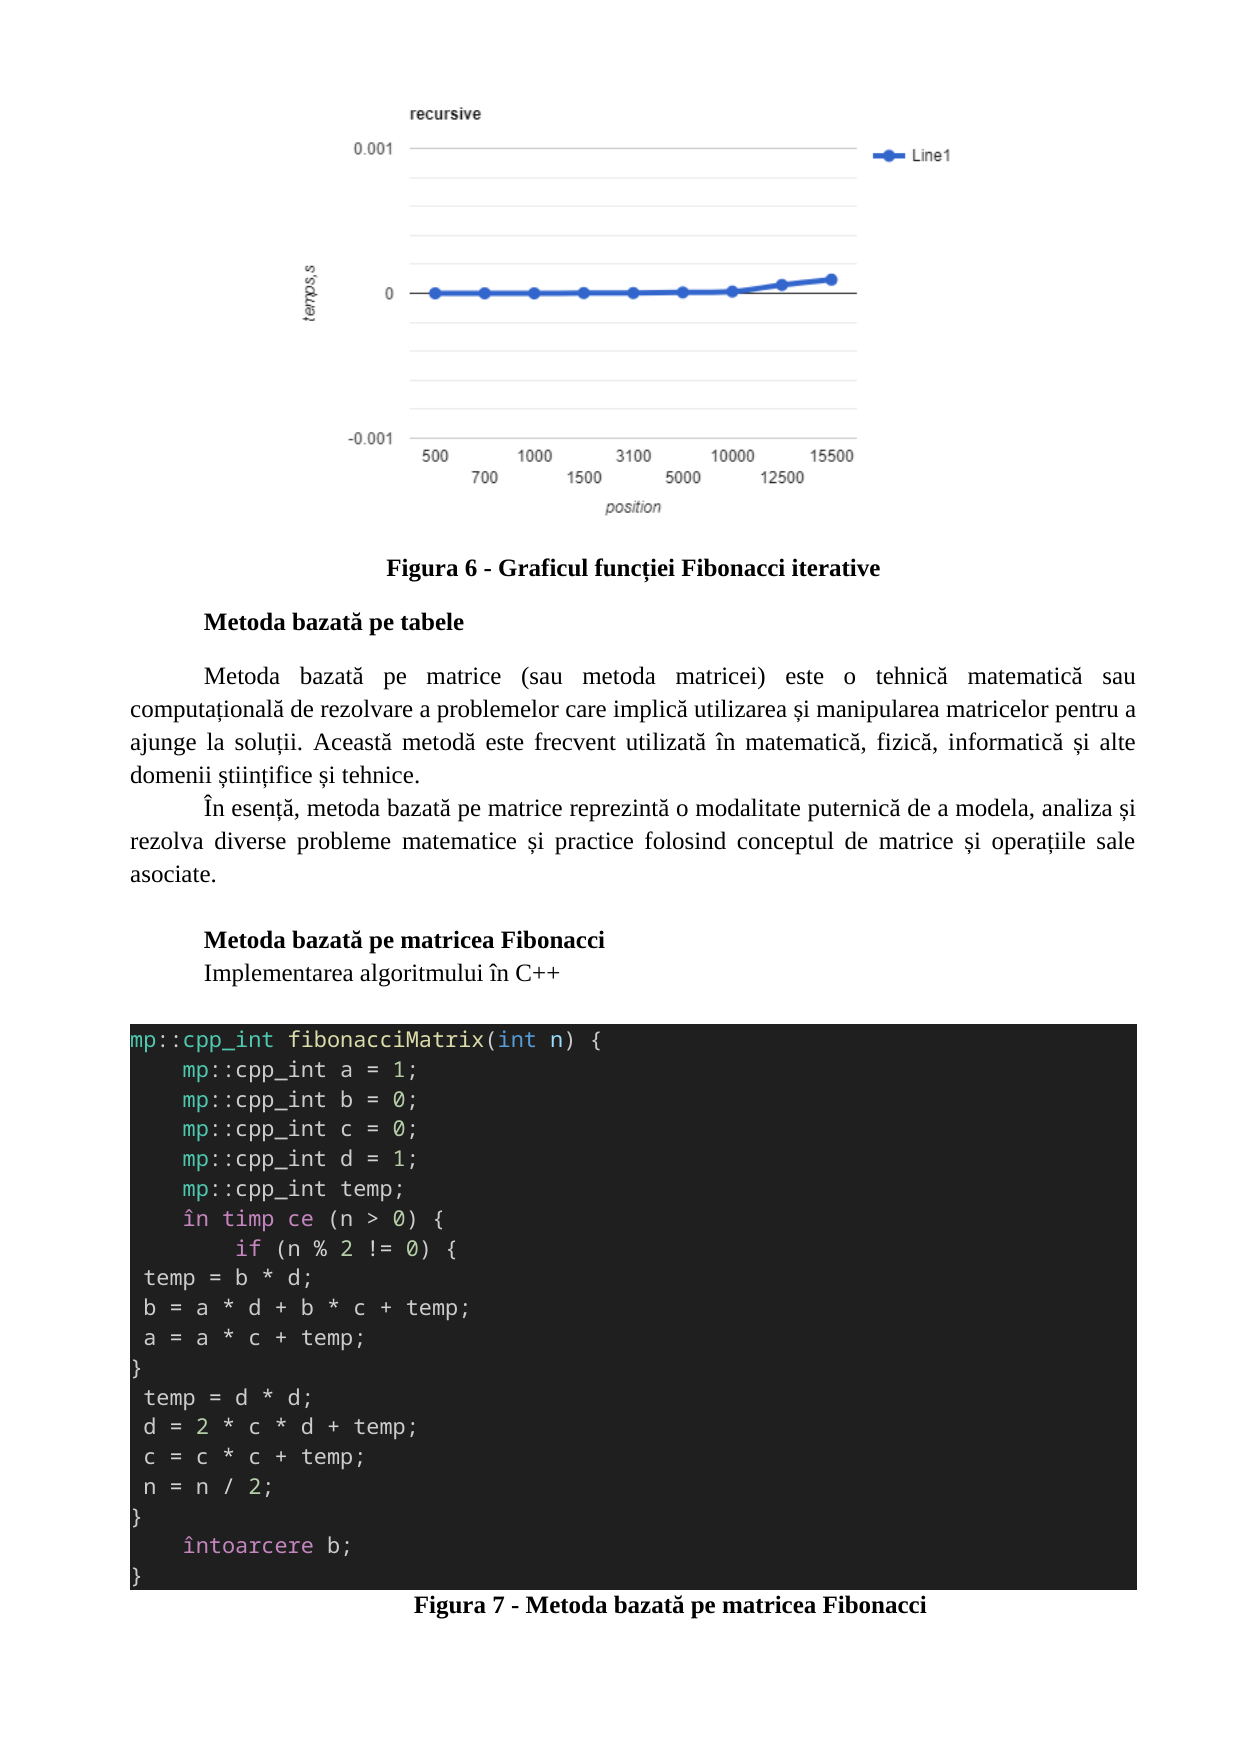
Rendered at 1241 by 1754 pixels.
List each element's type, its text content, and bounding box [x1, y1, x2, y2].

text Figura 6 - Graficul funcției Fibonacci iterative [130, 553, 1137, 582]
text temp = d * d; [130, 1382, 1137, 1411]
text mp::cpp_int fibonacciMatrix(int n) { [130, 1024, 1137, 1054]
text mp::cpp_int d = 1; [130, 1143, 1137, 1173]
text mp::cpp_int c = 0; [130, 1113, 1137, 1143]
text if (n % 2 != 0) { [130, 1233, 1137, 1262]
text mp::cpp_int b = 0; [130, 1084, 1137, 1113]
text temp = b * d; [130, 1262, 1137, 1292]
text c = c * c + temp; [130, 1441, 1137, 1471]
text Metoda bazată pe tabele [130, 607, 1137, 636]
text în timp ce (n > 0) { [130, 1203, 1137, 1233]
text a = a * c + temp; [130, 1322, 1137, 1352]
text întoarcere b; [130, 1531, 1137, 1560]
text mp::cpp_int temp; [130, 1173, 1137, 1203]
text b = a * d + b * c + temp; [130, 1292, 1137, 1322]
text n = n / 2; [130, 1471, 1137, 1501]
text Figura 7 - Metoda bazată pe matricea Fibonacci [130, 1590, 1137, 1619]
text Implementarea algoritmului în C++ [130, 958, 1137, 987]
text } [130, 1560, 1137, 1590]
text În esență, metoda bazată pe matrice reprezintă o modalitate puternică de a modela, analiza și rezolva diverse probleme matematice și practice folosind conceptul de matrice și operațiile sale asociate. [130, 793, 1137, 888]
text Metoda bazată pe matricea Fibonacci [130, 925, 1137, 954]
text mp::cpp_int a = 1; [130, 1054, 1137, 1084]
text } [130, 1352, 1137, 1382]
text Metoda bazată pe matrice (sau metoda matricei) este o tehnică matematică sau computațională de rezolvare a problemelor care implică utilizarea și manipularea matricelor pentru a ajunge la soluții. Această metodă este frecvent utilizată în matematică, fizică, informatică și alte domenii științifice și tehnice. [130, 661, 1137, 789]
text d = 2 * c * d + temp; [130, 1411, 1137, 1441]
text } [130, 1501, 1137, 1531]
